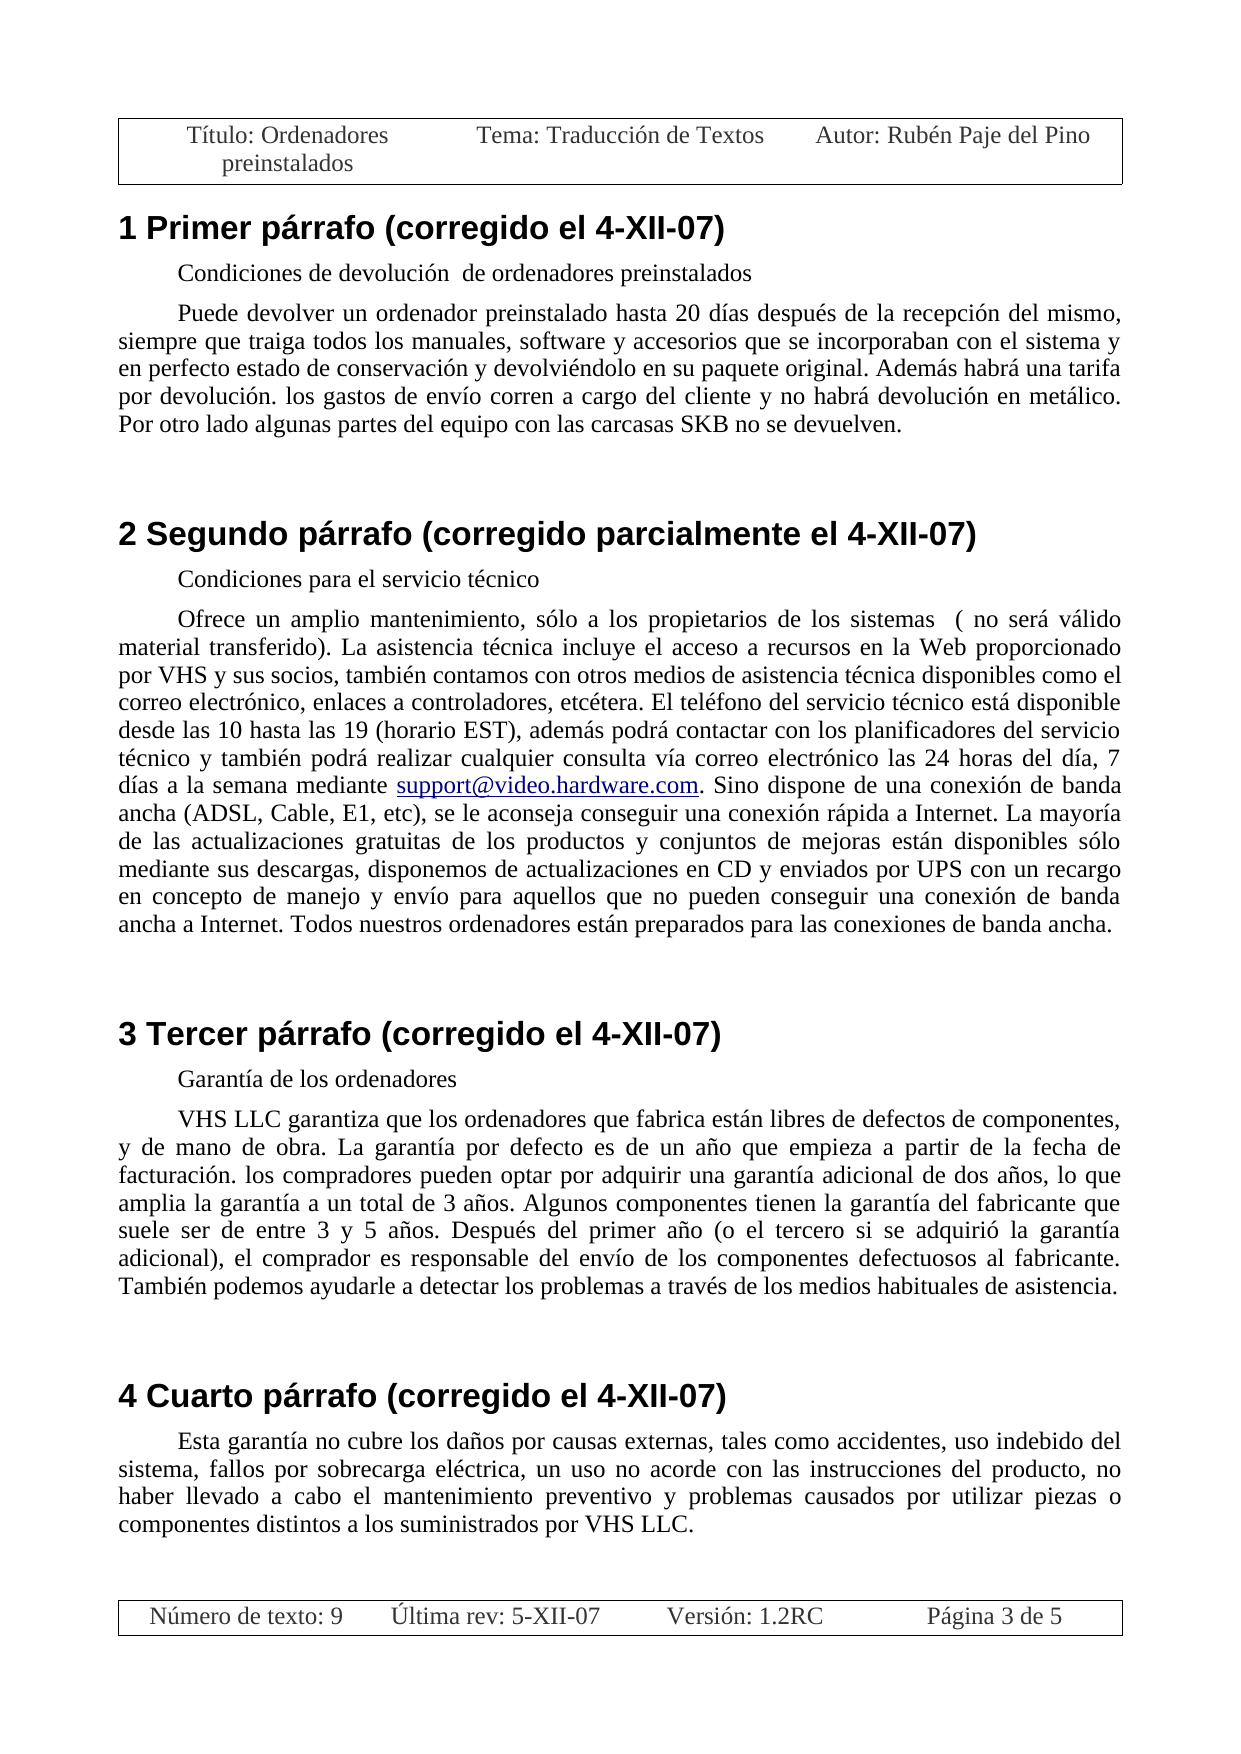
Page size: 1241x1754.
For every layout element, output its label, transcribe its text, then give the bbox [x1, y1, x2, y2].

subtitle 3 Tercer párrafo (corregido el 4-XII-07) [118, 1016, 1122, 1053]
text Esta garantía no cubre los daños por causas externas, tales como accidentes, uso indebido del sistema, fallos por sobrecarga eléctrica, un uso no acorde con las instrucciones del producto, no haber llevado a cabo el mantenimiento preventivo y problemas causados por utilizar piezas o componentes distintos a los suministrados por VHS LLC. [118, 1427, 1122, 1538]
text Condiciones para el servicio técnico [118, 565, 1122, 593]
subtitle 4 Cuarto párrafo (corregido el 4-XII-07) [118, 1377, 1122, 1414]
text VHS LLC garantiza que los ordenadores que fabrica están libres de defectos de componentes, y de mano de obra. La garantía por defecto es de un año que empieza a partir de la fecha de facturación. los compradores pueden optar por adquirir una garantía adicional de dos años, lo que amplia la garantía a un total de 3 años. Algunos componentes tienen la garantía del fabricante que suele ser de entre 3 y 5 años. Después del primer año (o el tercero si se adquirió la garantía adicional), el comprador es responsable del envío de los componentes defectuosos al fabricante. También podemos ayudarle a detectar los problemas a través de los medios habituales de asistencia. [118, 1106, 1122, 1299]
subtitle 1 Primer párrafo (corregido el 4-XII-07) [118, 209, 1122, 246]
text Garantía de los ordenadores [118, 1065, 1122, 1093]
text Ofrece un amplio mantenimiento, sólo a los propietarios de los sistemas ( no será válido material transferido). La asistencia técnica incluye el acceso a recursos en la Web proporcionado por VHS y sus socios, también contamos con otros medios de asistencia técnica disponibles como el correo electrónico, enlaces a controladores, etcétera. El teléfono del servicio técnico está disponible desde las 10 hasta las 19 (horario EST), además podrá contactar con los planificadores del servicio técnico y también podrá realizar cualquier consulta vía correo electrónico las 24 horas del día, 7 días a la semana mediante support@video.hardware.com. Sino dispone de una conexión de banda ancha (ADSL, Cable, E1, etc), se le aconseja conseguir una conexión rápida a Internet. La mayoría de las actualizaciones gratuitas de los productos y conjuntos de mejoras están disponibles sólo mediante sus descargas, disponemos de actualizaciones en CD y enviados por UPS con un recargo en concepto de manejo y envío para aquellos que no pueden conseguir una conexión de banda ancha a Internet. Todos nuestros ordenadores están preparados para las conexiones de banda ancha. [118, 605, 1122, 938]
text Puede devolver un ordenador preinstalado hasta 20 días después de la recepción del mismo, siempre que traiga todos los manuales, software y accesorios que se incorporaban con el sistema y en perfecto estado de conservación y devolviéndolo en su paquete original. Además habrá una tarifa por devolución. los gastos de envío corren a cargo del cliente y no habrá devolución en metálico. Por otro lado algunas partes del equipo con las carcasas SKB no se devuelven. [118, 299, 1122, 438]
text Condiciones de devolución de ordenadores preinstalados [118, 259, 1122, 287]
subtitle 2 Segundo párrafo (corregido parcialmente el 4-XII-07) [118, 515, 1122, 553]
